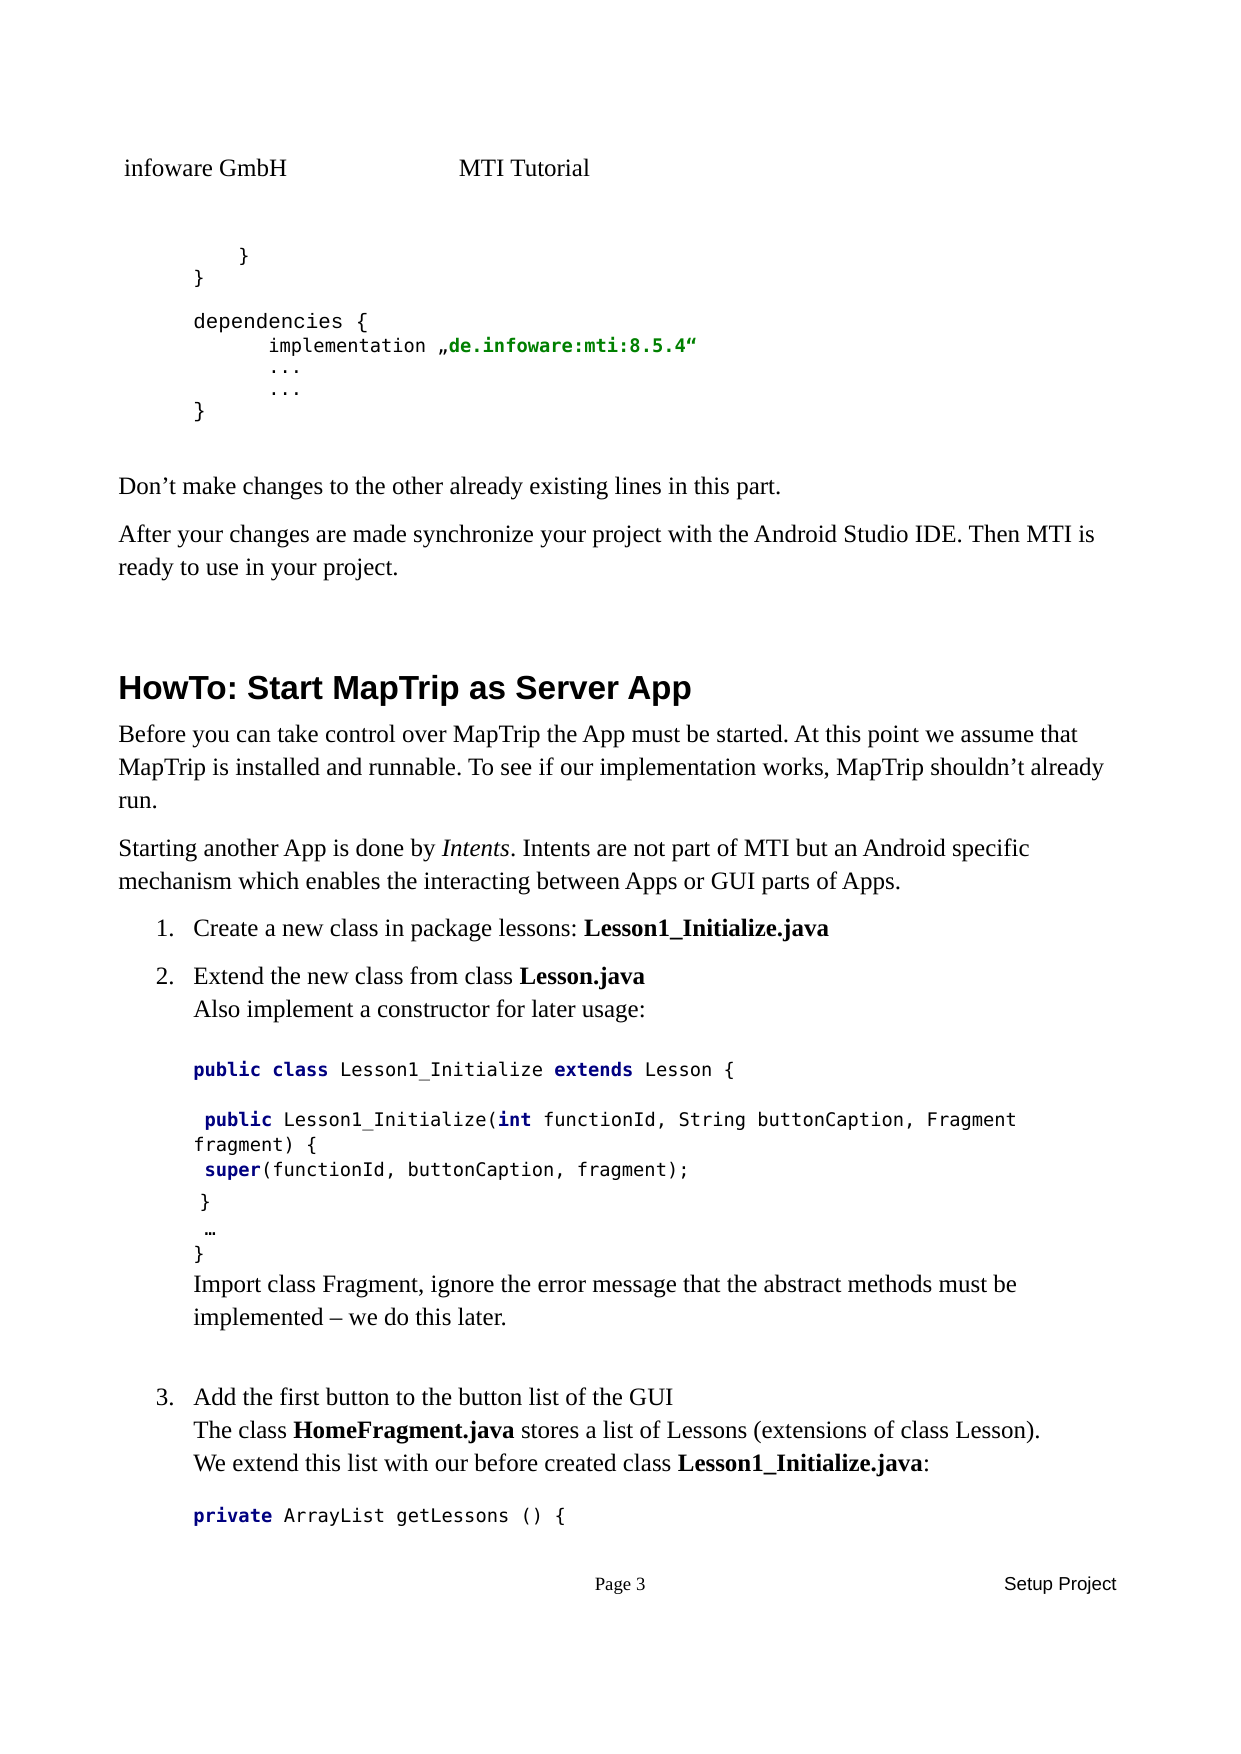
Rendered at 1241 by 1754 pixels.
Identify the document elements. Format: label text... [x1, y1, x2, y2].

text Before you can take control over MapTrip the App must be started. At this point we assume that MapTrip is installed and runnable. To see if our implementation works, MapTrip shouldn’t already run. [118, 719, 1122, 814]
text implementation „de.infoware:mti:8.5.4“ [118, 334, 1122, 356]
text dependencies { [193, 311, 1122, 334]
list Extend the new class from class Lesson.java Also implement a constructor for later usage: public class Lesson1_Initialize extends Lesson { public Lesson1_Initialize(int functionId, String buttonCaption, Fragment fragment) { super(functionId, buttonCaption, fragment); } … } Import class Fragment, ignore the error message that the abstract methods must be implemented – we do this later. [156, 961, 1122, 1363]
text ... [118, 356, 1122, 378]
text } [193, 267, 1122, 289]
text After your changes are made synchronize your project with the Android Studio IDE. Then MTI is ready to use in your project. [118, 519, 1122, 581]
text } [193, 400, 1122, 424]
text } [193, 245, 1122, 267]
text ... [118, 378, 1122, 400]
text Don’t make changes to the other already existing lines in this part. [118, 471, 1122, 500]
list Add the first button to the button list of the GUI The class HomeFragment.java stores a list of Lessons (extensions of class Lesson). We extend this list with our before created class Lesson1_Initialize.java: private ArrayList getLessons () { [156, 1382, 1122, 1527]
text Starting another App is done by Intents. Intents are not part of MTI but an Android specific mechanism which enables the interacting between Apps or GUI parts of Apps. [118, 833, 1122, 894]
list Create a new class in package lessons: Lesson1_Initialize.java [156, 913, 1122, 942]
subtitle HowTo: Start MapTrip as Server App [118, 668, 1122, 707]
